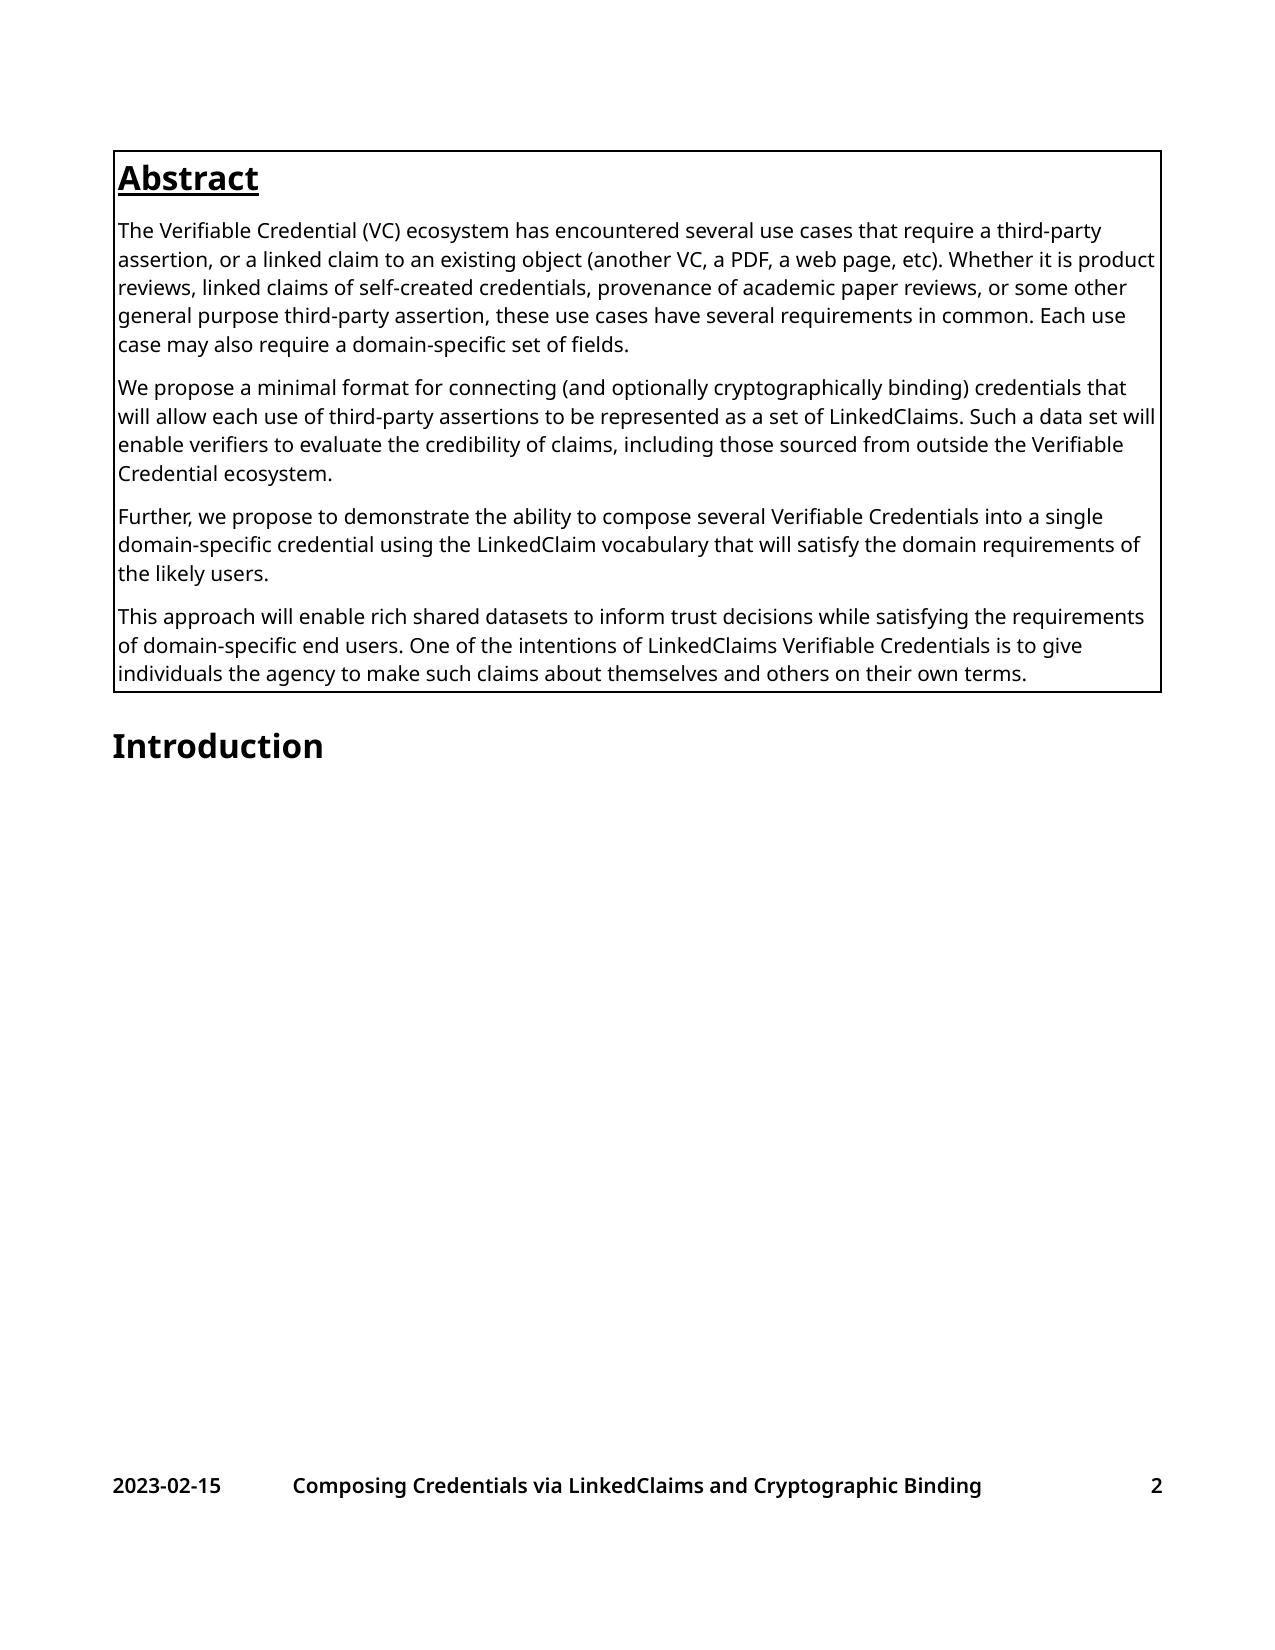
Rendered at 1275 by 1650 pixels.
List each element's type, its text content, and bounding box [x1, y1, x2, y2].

subtitle Introduction [112, 723, 1162, 768]
text The Verifiable Credential (VC) ecosystem has encountered several use cases that require a third-party assertion, or a linked claim to an existing object (another VC, a PDF, a web page, etc). Whether it is product reviews, linked claims of self-created credentials, provenance of academic paper reviews, or some other general purpose third-party assertion, these use cases have several requirements in common. Each use case may also require a domain-specific set of fields. [115, 211, 1160, 358]
text Further, we propose to demonstrate the ability to compose several Verifiable Credentials into a single domain-specific credential using the LinkedClaim vocabulary that will satisfy the domain requirements of the likely users. [115, 497, 1160, 587]
text We propose a minimal format for connecting (and optionally cryptographically binding) credentials that will allow each use of third-party assertions to be represented as a set of LinkedClaims. Such a data set will enable verifiers to evaluate the credibility of claims, including those sourced from outside the Verifiable Credential ecosystem. [115, 368, 1160, 487]
subtitle Abstract [115, 152, 1160, 201]
text This approach will enable rich shared datasets to inform trust decisions while satisfying the requirements of domain-specific end users. One of the intentions of LinkedClaims Verifiable Credentials is to give individuals the agency to make such claims about themselves and others on their own terms. [115, 597, 1160, 691]
